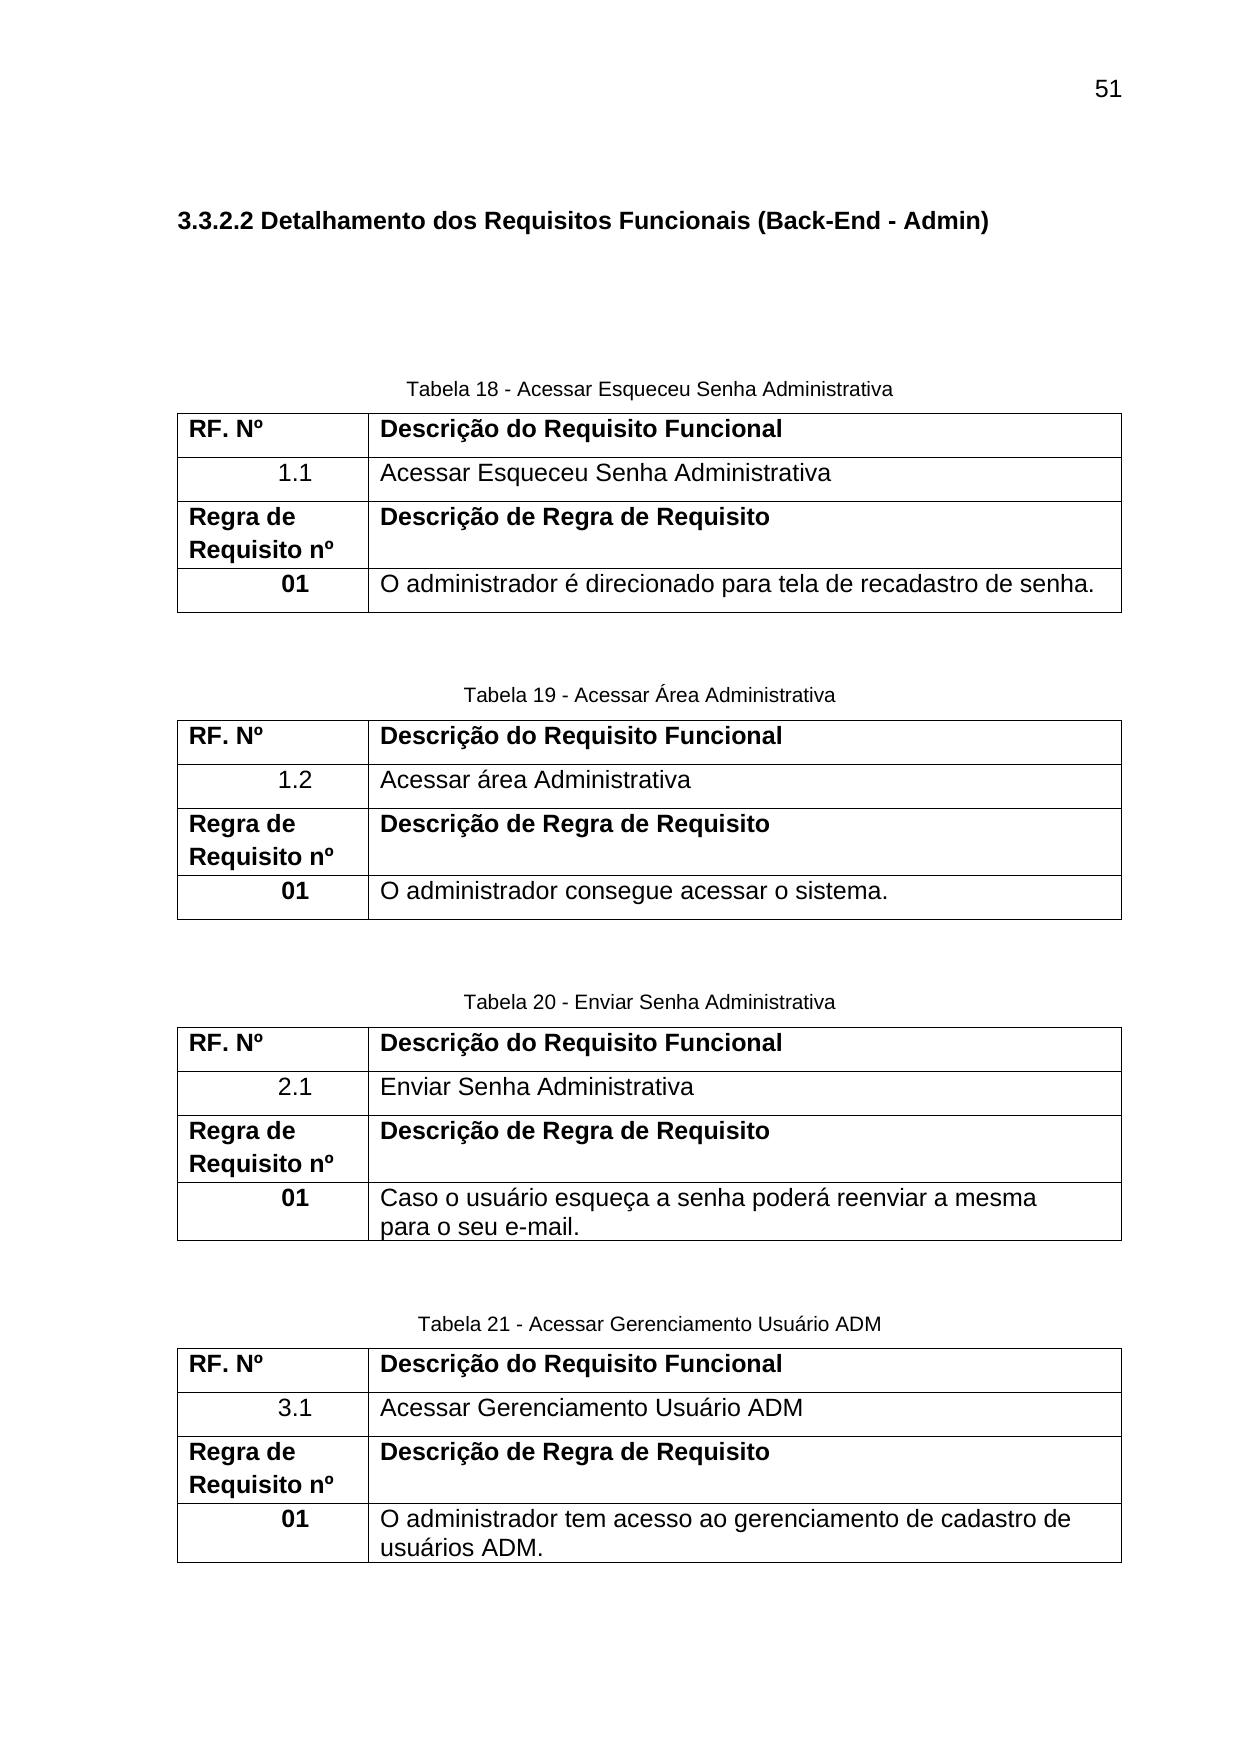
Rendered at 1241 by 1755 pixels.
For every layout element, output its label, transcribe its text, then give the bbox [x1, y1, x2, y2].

table_cell O administrador tem acesso ao gerenciamento de cadastro de usuários ADM. [369, 1504, 1121, 1562]
table_cell Regra de Requisito nº [178, 1437, 368, 1503]
table_header Descrição do Requisito Funcional [369, 1028, 1121, 1071]
table_cell Descrição de Regra de Requisito [369, 809, 1121, 875]
table_cell 3.1 [178, 1393, 368, 1436]
table_cell Regra de Requisito nº [178, 502, 368, 568]
table_header Descrição do Requisito Funcional [369, 721, 1121, 764]
table_cell 01 [178, 1183, 368, 1240]
table_cell Enviar Senha Administrativa [369, 1072, 1121, 1115]
table_cell O administrador consegue acessar o sistema. [369, 876, 1121, 919]
table_cell 01 [178, 876, 368, 919]
table_cell 01 [178, 1504, 368, 1562]
table_cell 1.2 [178, 765, 368, 808]
table_cell Acessar Gerenciamento Usuário ADM [369, 1393, 1121, 1436]
table_cell Caso o usuário esqueça a senha poderá reenviar a mesma para o seu e-mail. [369, 1183, 1121, 1240]
table_cell O administrador é direcionado para tela de recadastro de senha. [369, 569, 1121, 612]
table_cell Acessar Esqueceu Senha Administrativa [369, 458, 1121, 501]
table_header RF. Nº [178, 414, 368, 457]
table_cell Descrição de Regra de Requisito [369, 1437, 1121, 1503]
text Tabela 18 - Acessar Esqueceu Senha Administrativa [177, 377, 1122, 401]
table_header Descrição do Requisito Funcional [369, 414, 1121, 457]
table_cell Acessar área Administrativa [369, 765, 1121, 808]
table_cell 2.1 [178, 1072, 368, 1115]
table_cell 1.1 [178, 458, 368, 501]
text Tabela 20 - Enviar Senha Administrativa [177, 990, 1122, 1014]
table_header RF. Nº [178, 1028, 368, 1071]
text Tabela 19 - Acessar Área Administrativa [177, 683, 1122, 707]
table_cell Regra de Requisito nº [178, 809, 368, 875]
table_cell Regra de Requisito nº [178, 1116, 368, 1182]
table_header RF. Nº [178, 721, 368, 764]
subtitle 3.3.2.2 Detalhamento dos Requisitos Funcionais (Back-End - Admin) [177, 206, 1167, 235]
table_header RF. Nº [178, 1349, 368, 1392]
table_header Descrição do Requisito Funcional [369, 1349, 1121, 1392]
table_cell 01 [178, 569, 368, 612]
table_cell Descrição de Regra de Requisito [369, 1116, 1121, 1182]
table_cell Descrição de Regra de Requisito [369, 502, 1121, 568]
text Tabela 21 - Acessar Gerenciamento Usuário ADM [177, 1311, 1122, 1335]
